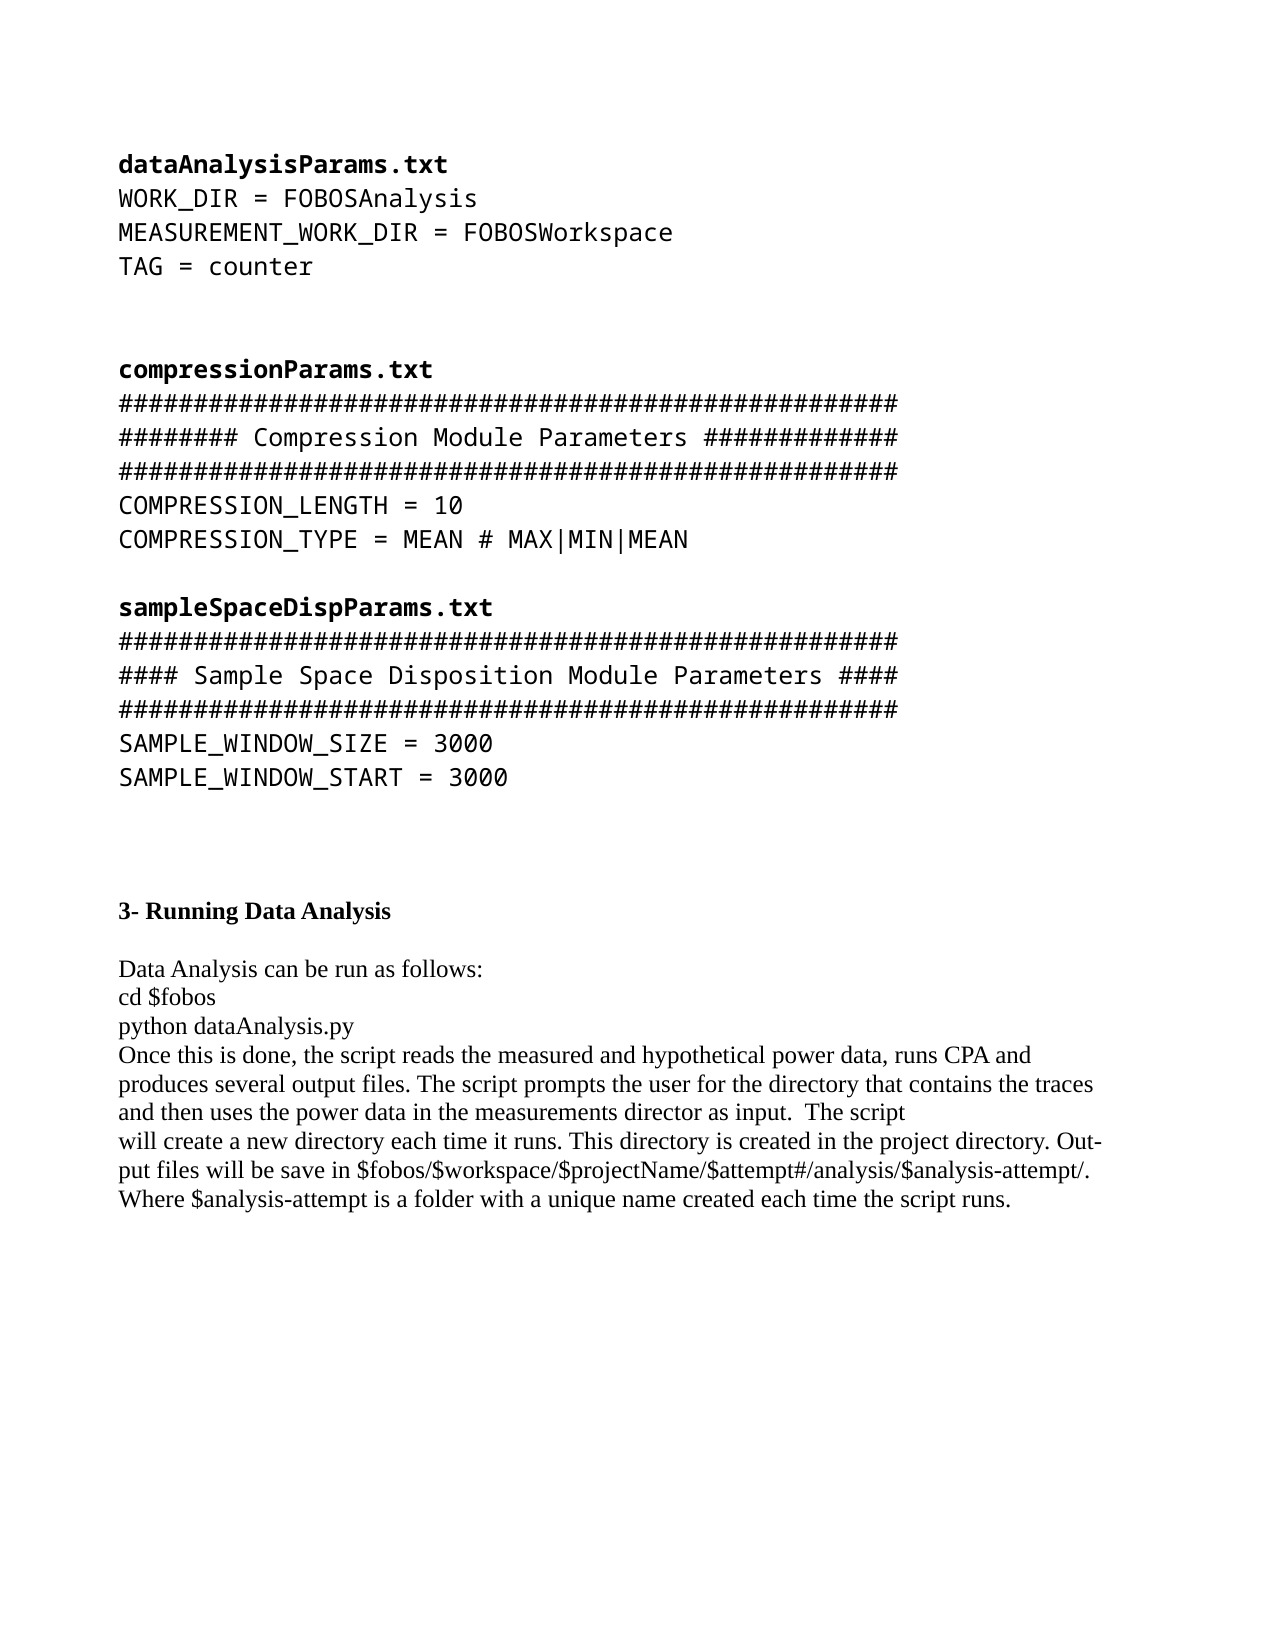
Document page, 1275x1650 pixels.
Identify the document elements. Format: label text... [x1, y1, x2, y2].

text dataAnalysisParams.txt WORK_DIR = FOBOSAnalysis MEASUREMENT_WORK_DIR = FOBOSWorkspace TAG = counter [118, 147, 1157, 283]
text and then uses the power data in the measurements director as input. The script [118, 1097, 1157, 1126]
text compressionParams.txt #################################################### ######## Compression Module Parameters ############# #################################################### COMPRESSION_LENGTH = 10 COMPRESSION_TYPE = MEAN # MAX|MIN|MEAN [118, 351, 1157, 556]
text 3- Running Data Analysis [118, 896, 1157, 925]
text will create a new directory each time it runs. This directory is created in the project directory. Out- [118, 1126, 1157, 1155]
text Where $analysis-attempt is a folder with a unique name created each time the script runs. [118, 1184, 1157, 1212]
text Data Analysis can be run as follows: [118, 954, 1157, 982]
text produces several output files. The script prompts the user for the directory that contains the traces [118, 1069, 1157, 1097]
text sampleSpaceDispParams.txt #################################################### #### Sample Space Disposition Module Parameters #### #################################################### SAMPLE_WINDOW_SIZE = 3000 SAMPLE_WINDOW_START = 3000 [118, 556, 1157, 896]
text put files will be save in $fobos/$workspace/$projectName/$attempt#/analysis/$analysis-attempt/. [118, 1155, 1157, 1184]
text Once this is done, the script reads the measured and hypothetical power data, runs CPA and [118, 1040, 1157, 1069]
text cd $fobos [118, 982, 1157, 1011]
text python dataAnalysis.py [118, 1011, 1157, 1040]
